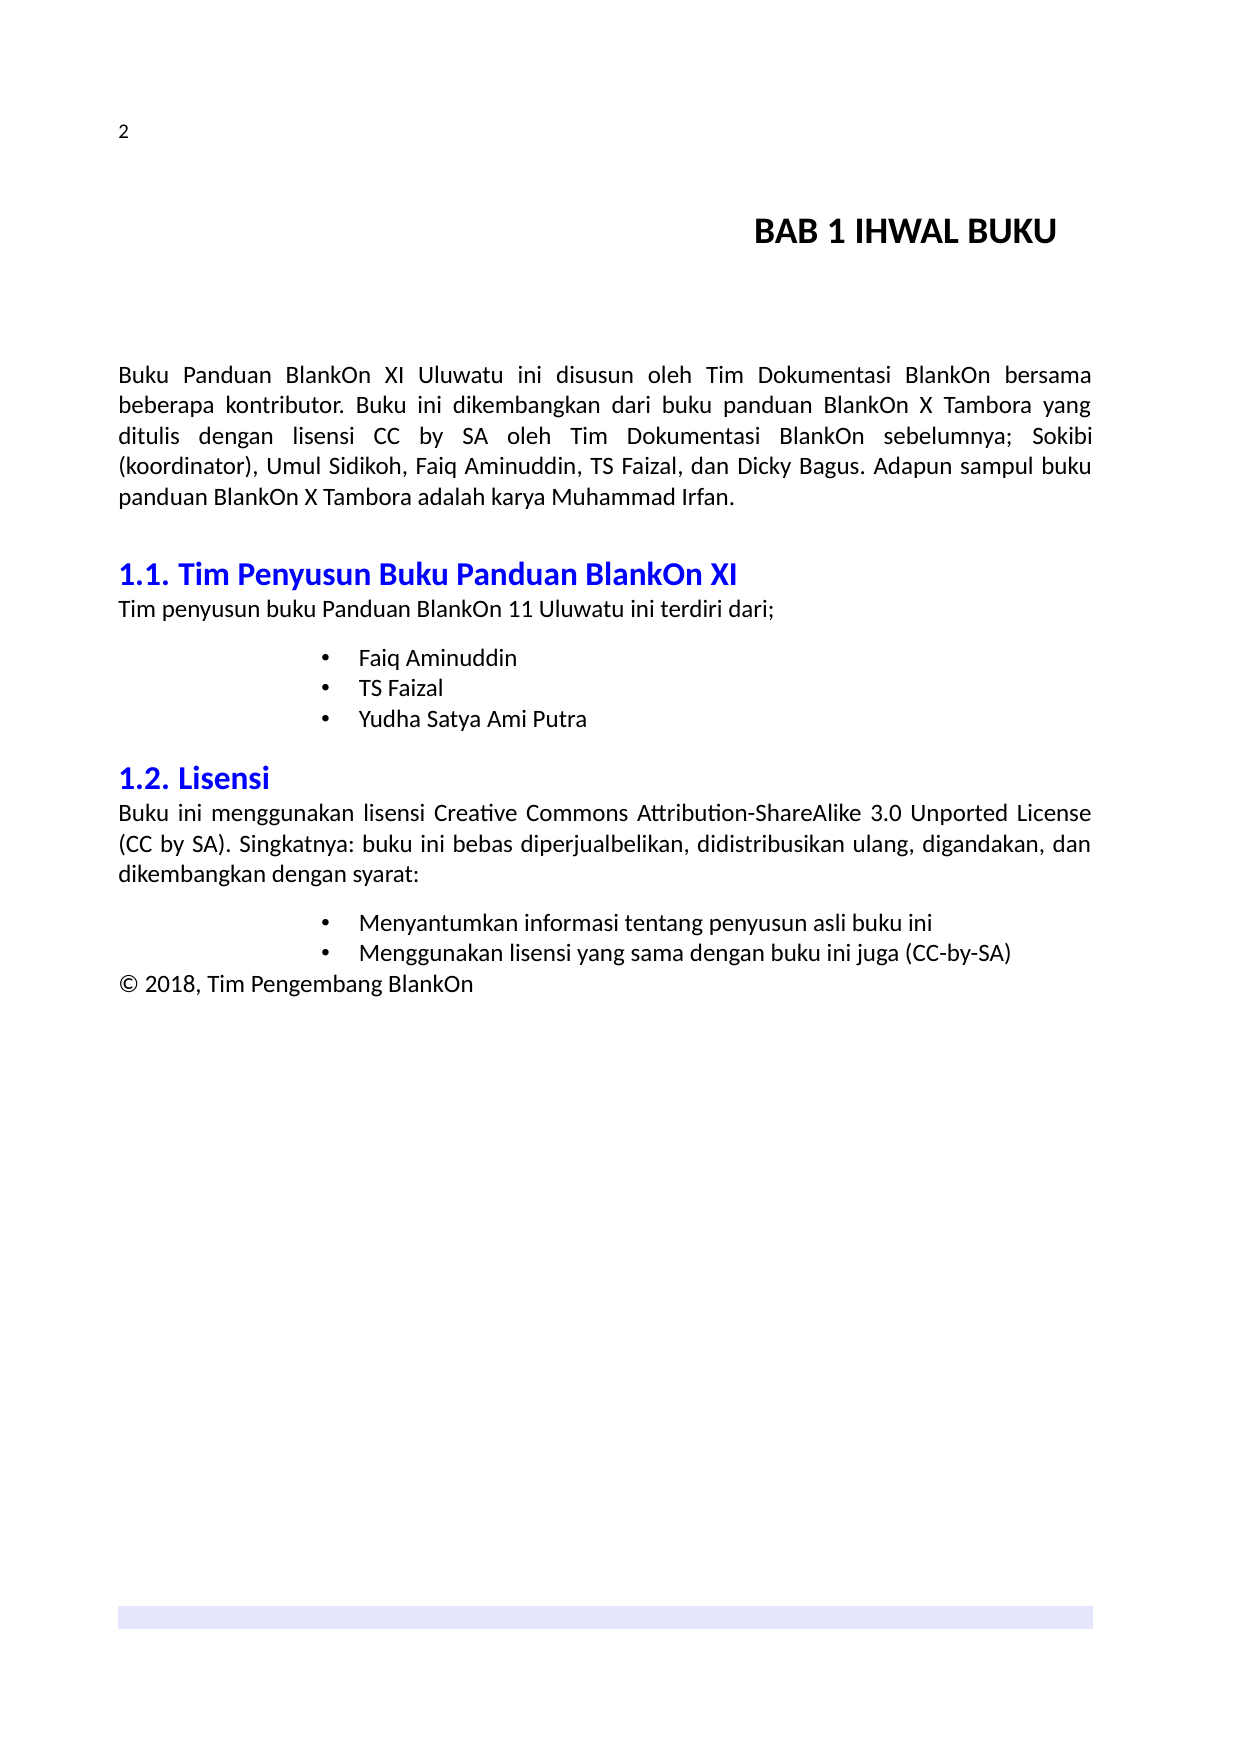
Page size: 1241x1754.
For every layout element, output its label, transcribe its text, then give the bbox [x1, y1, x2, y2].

subtitle Lisensi [118, 757, 1093, 798]
list Menyantumkan informasi tentang penyusun asli buku ini [321, 907, 1093, 937]
subtitle Ihwal Buku [118, 207, 1057, 252]
list Faiq Aminuddin [321, 642, 1093, 672]
text Buku Panduan BlankOn XI Uluwatu ini disusun oleh Tim Dokumentasi BlankOn bersama beberapa kontributor. Buku ini dikembangkan dari buku panduan BlankOn X Tambora yang ditulis dengan lisensi CC by SA oleh Tim Dokumentasi BlankOn sebelumnya; Sokibi (koordinator), Umul Sidikoh, Faiq Aminuddin, TS Faizal, dan Dicky Bagus. Adapun sampul buku panduan BlankOn X Tambora adalah karya Muhammad Irfan. [118, 359, 1093, 511]
subtitle Tim Penyusun Buku Panduan BlankOn XI [118, 553, 1093, 593]
text Buku ini menggunakan lisensi Creative Commons Attribution-ShareAlike 3.0 Unported License (CC by SA). Singkatnya: buku ini bebas diperjualbelikan, didistribusikan ulang, digandakan, dan dikembangkan dengan syarat: [118, 798, 1093, 889]
list TS Faizal [321, 672, 1093, 703]
text © 2018, Tim Pengembang BlankOn [118, 968, 1093, 998]
text Tim penyusun buku Panduan BlankOn 11 Uluwatu ini terdiri dari; [118, 593, 1093, 624]
list Yudha Satya Ami Putra [321, 703, 1093, 733]
list Menggunakan lisensi yang sama dengan buku ini juga (CC-by-SA) [321, 937, 1093, 968]
